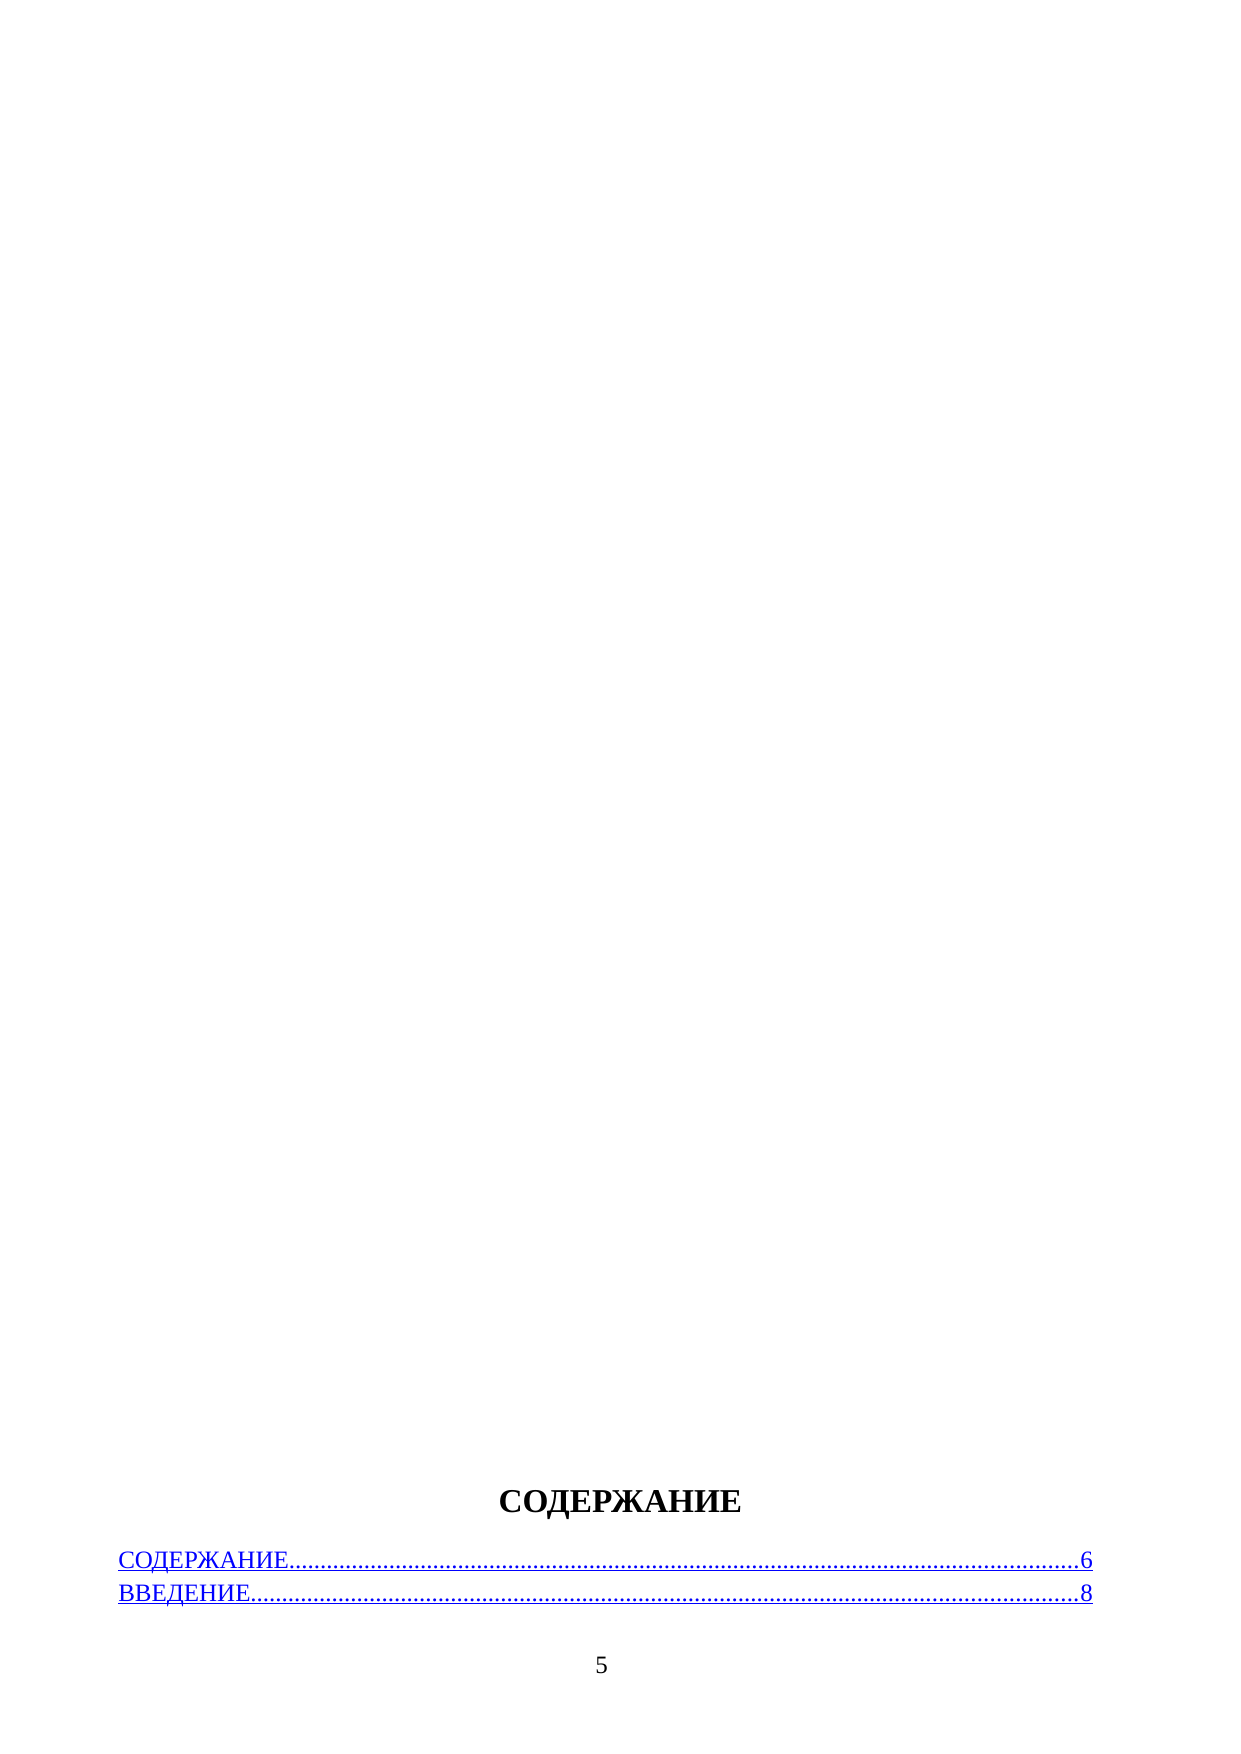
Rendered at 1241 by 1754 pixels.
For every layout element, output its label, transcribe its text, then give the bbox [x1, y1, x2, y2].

text ВВЕДЕНИЕ 8 [118, 1578, 1122, 1607]
text СОДЕРЖАНИЕ 6 [118, 1545, 1122, 1574]
subtitle СОДЕРЖАНИЕ [118, 1481, 1122, 1519]
